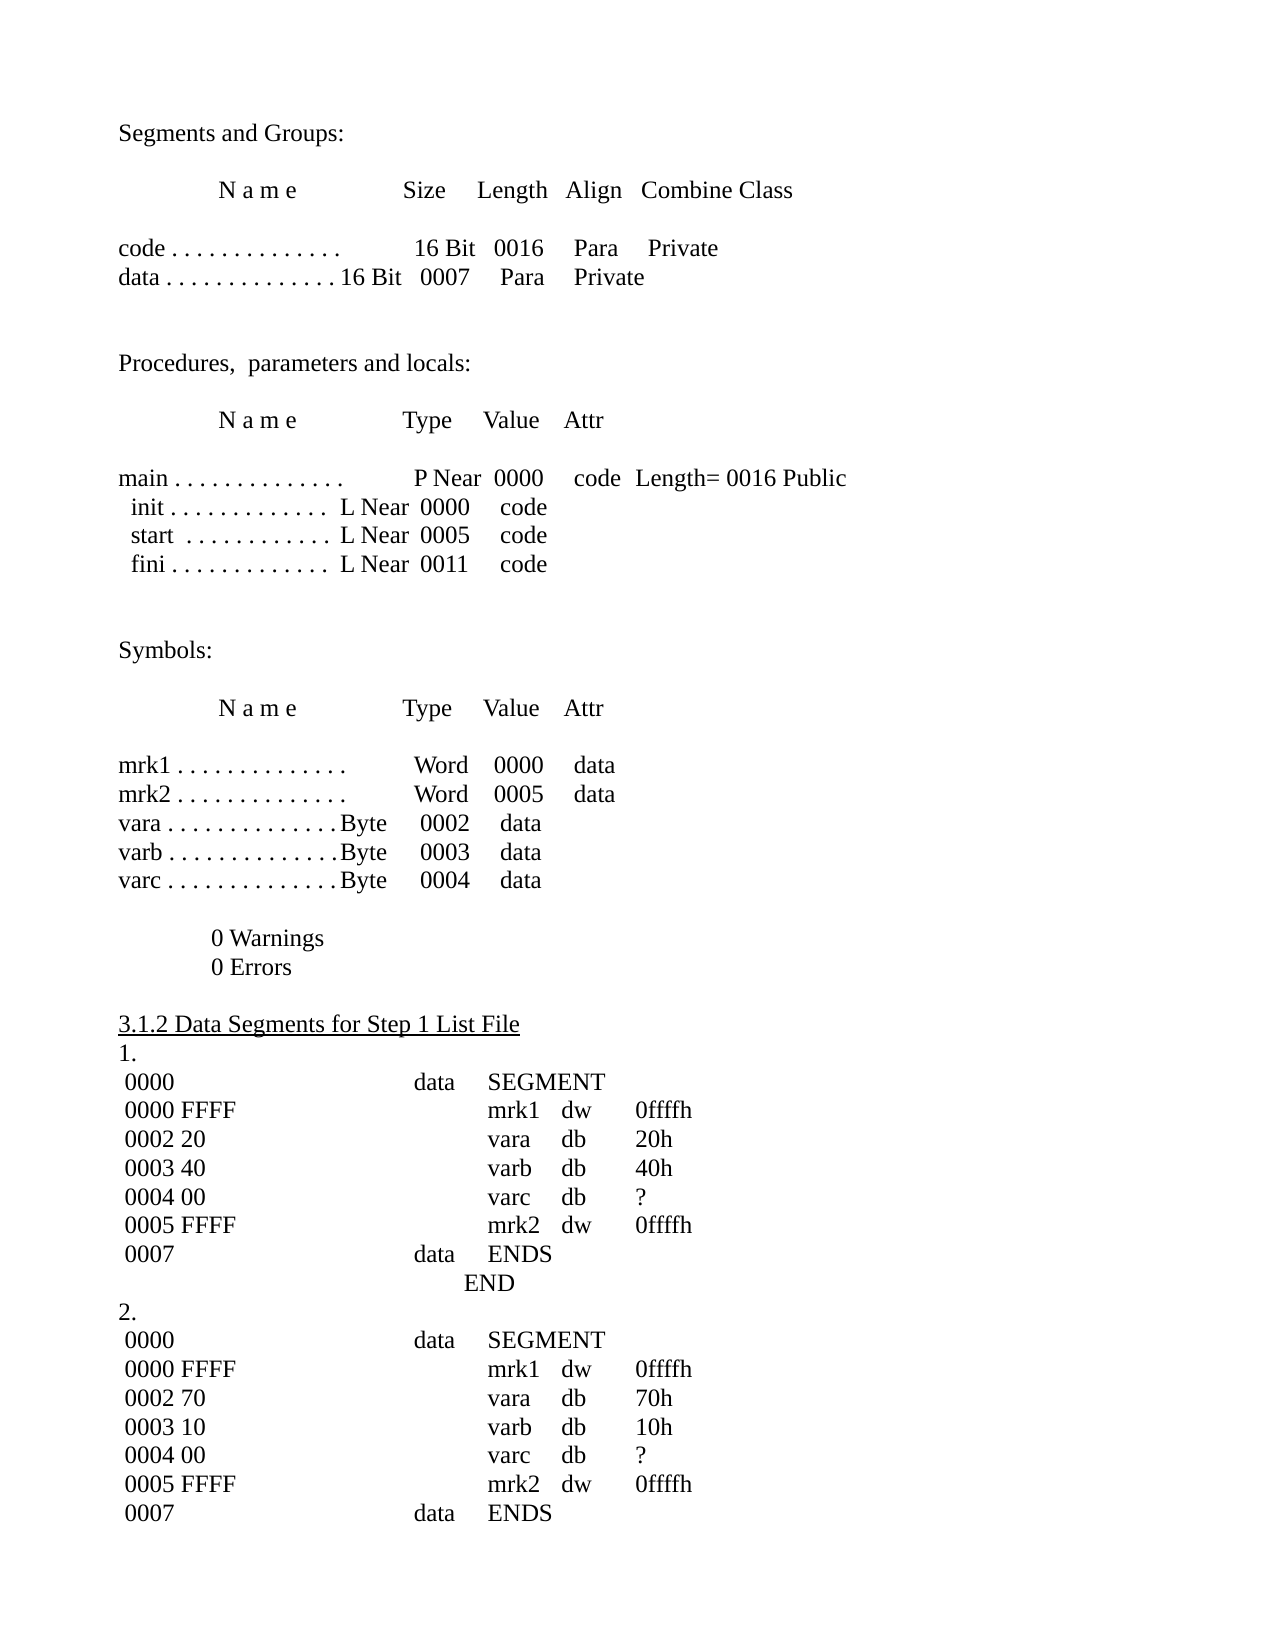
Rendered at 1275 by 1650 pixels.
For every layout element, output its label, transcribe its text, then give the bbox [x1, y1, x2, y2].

text 0003 10 varb db 10h [118, 1412, 1157, 1441]
text 0000 FFFF mrk1 dw 0ffffh [118, 1096, 1157, 1124]
text vara . . . . . . . . . . . . . . Byte 0002 data [118, 808, 1157, 837]
text 0000 data SEGMENT [118, 1326, 1157, 1354]
text 0002 70 vara db 70h [118, 1383, 1157, 1412]
text start . . . . . . . . . . . . L Near 0005 code [118, 521, 1157, 549]
text data . . . . . . . . . . . . . . 16 Bit 0007 Para Private [118, 262, 1157, 291]
text init . . . . . . . . . . . . . L Near 0000 code [118, 492, 1157, 521]
text 0005 FFFF mrk2 dw 0ffffh [118, 1469, 1157, 1498]
text code . . . . . . . . . . . . . . 16 Bit 0016 Para Private [118, 233, 1157, 262]
text 0005 FFFF mrk2 dw 0ffffh [118, 1211, 1157, 1239]
text 0004 00 varc db ? [118, 1441, 1157, 1469]
text N a m e Type Value Attr [118, 693, 1157, 722]
text 0007 data ENDS [118, 1498, 1157, 1527]
text fini . . . . . . . . . . . . . L Near 0011 code [118, 549, 1157, 578]
text Segments and Groups: [118, 118, 1157, 147]
text mrk2 . . . . . . . . . . . . . . Word 0005 data [118, 779, 1157, 808]
text 2. [118, 1297, 1157, 1326]
text main . . . . . . . . . . . . . . P Near 0000 code Length= 0016 Public [118, 463, 1157, 492]
text Symbols: [118, 636, 1157, 664]
text 0 Errors [118, 952, 1157, 981]
text 1. [118, 1038, 1157, 1067]
text 3.1.2 Data Segments for Step 1 List File [118, 1009, 1157, 1038]
text 0000 FFFF mrk1 dw 0ffffh [118, 1354, 1157, 1383]
text N a m e Type Value Attr [118, 406, 1157, 434]
text 0004 00 varc db ? [118, 1182, 1157, 1211]
text N a m e Size Length Align Combine Class [118, 176, 1157, 204]
text mrk1 . . . . . . . . . . . . . . Word 0000 data [118, 751, 1157, 779]
text END [118, 1268, 1157, 1297]
text 0003 40 varb db 40h [118, 1153, 1157, 1182]
text varb . . . . . . . . . . . . . . Byte 0003 data [118, 837, 1157, 866]
text 0 Warnings [118, 923, 1157, 952]
text 0007 data ENDS [118, 1239, 1157, 1268]
text 0002 20 vara db 20h [118, 1124, 1157, 1153]
text varc . . . . . . . . . . . . . . Byte 0004 data [118, 866, 1157, 894]
text 0000 data SEGMENT [118, 1067, 1157, 1096]
text Procedures, parameters and locals: [118, 348, 1157, 377]
